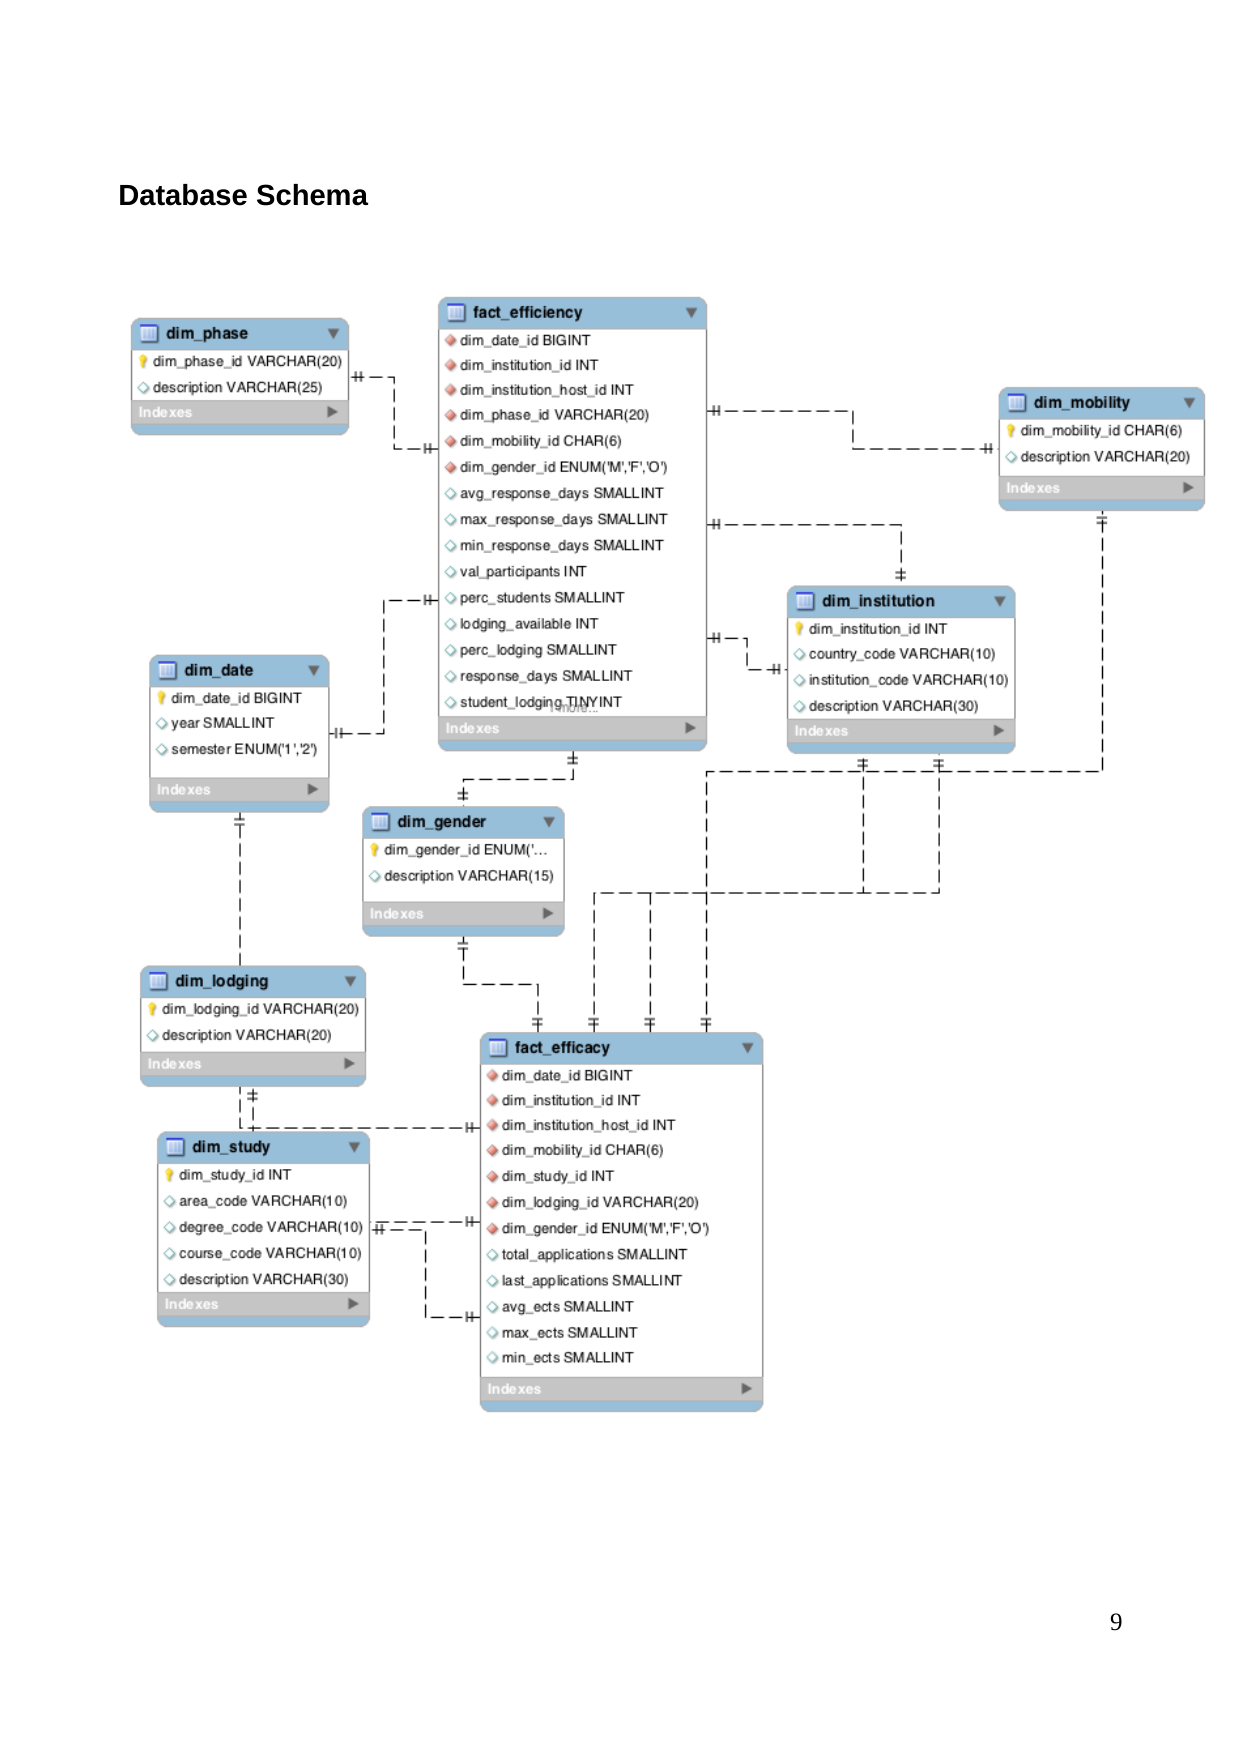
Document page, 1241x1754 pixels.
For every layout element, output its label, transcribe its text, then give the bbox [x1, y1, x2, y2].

picture [118, 284, 1217, 1424]
subtitle Database Schema [118, 177, 1122, 211]
